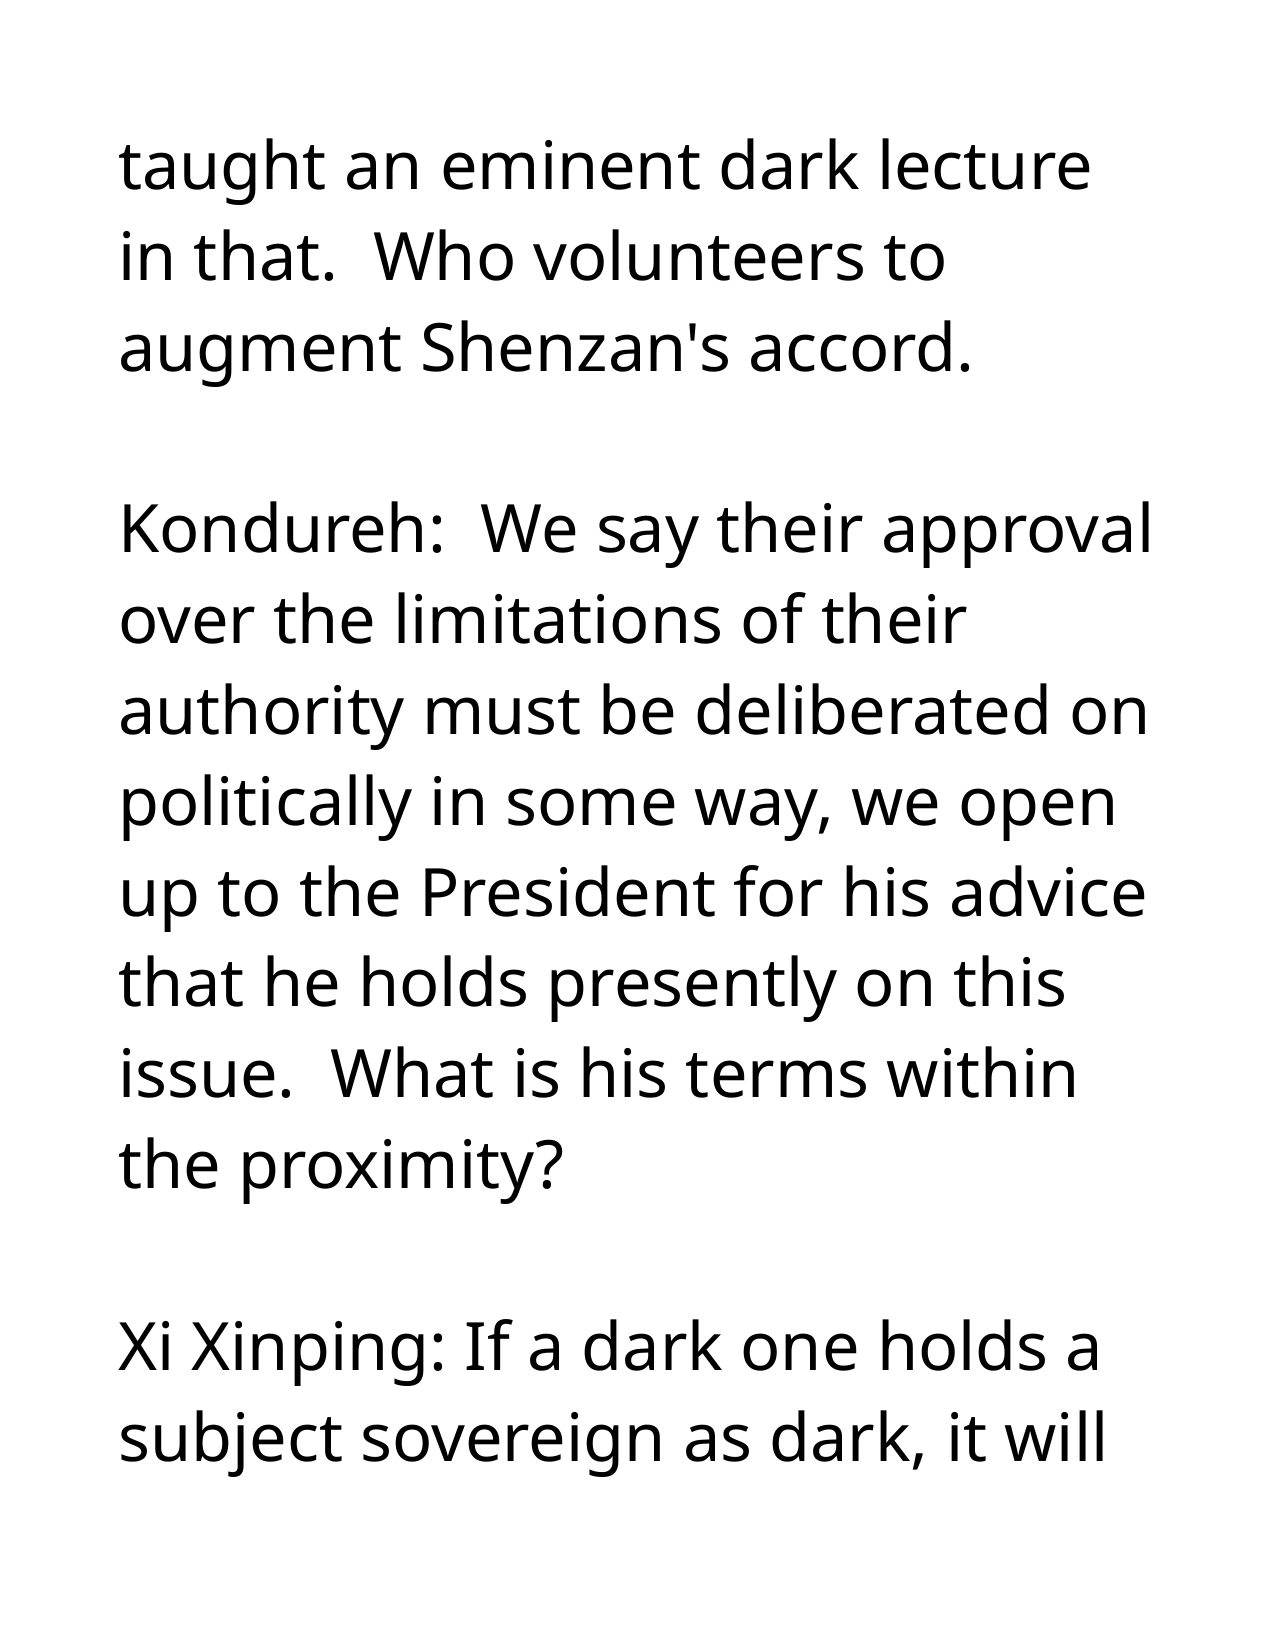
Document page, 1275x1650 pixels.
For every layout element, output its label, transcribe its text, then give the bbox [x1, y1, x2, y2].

text taught an eminent dark lecture in that. Who volunteers to augment Shenzan's accord. [118, 118, 1157, 391]
text Xi Xinping: If a dark one holds a subject sovereign as dark, it will [118, 1299, 1157, 1481]
text Kondureh: We say their approval over the limitations of their authority must be deliberated on politically in some way, we open up to the President for his advice that he holds presently on this issue. What is his terms within the proximity? [118, 481, 1157, 1208]
